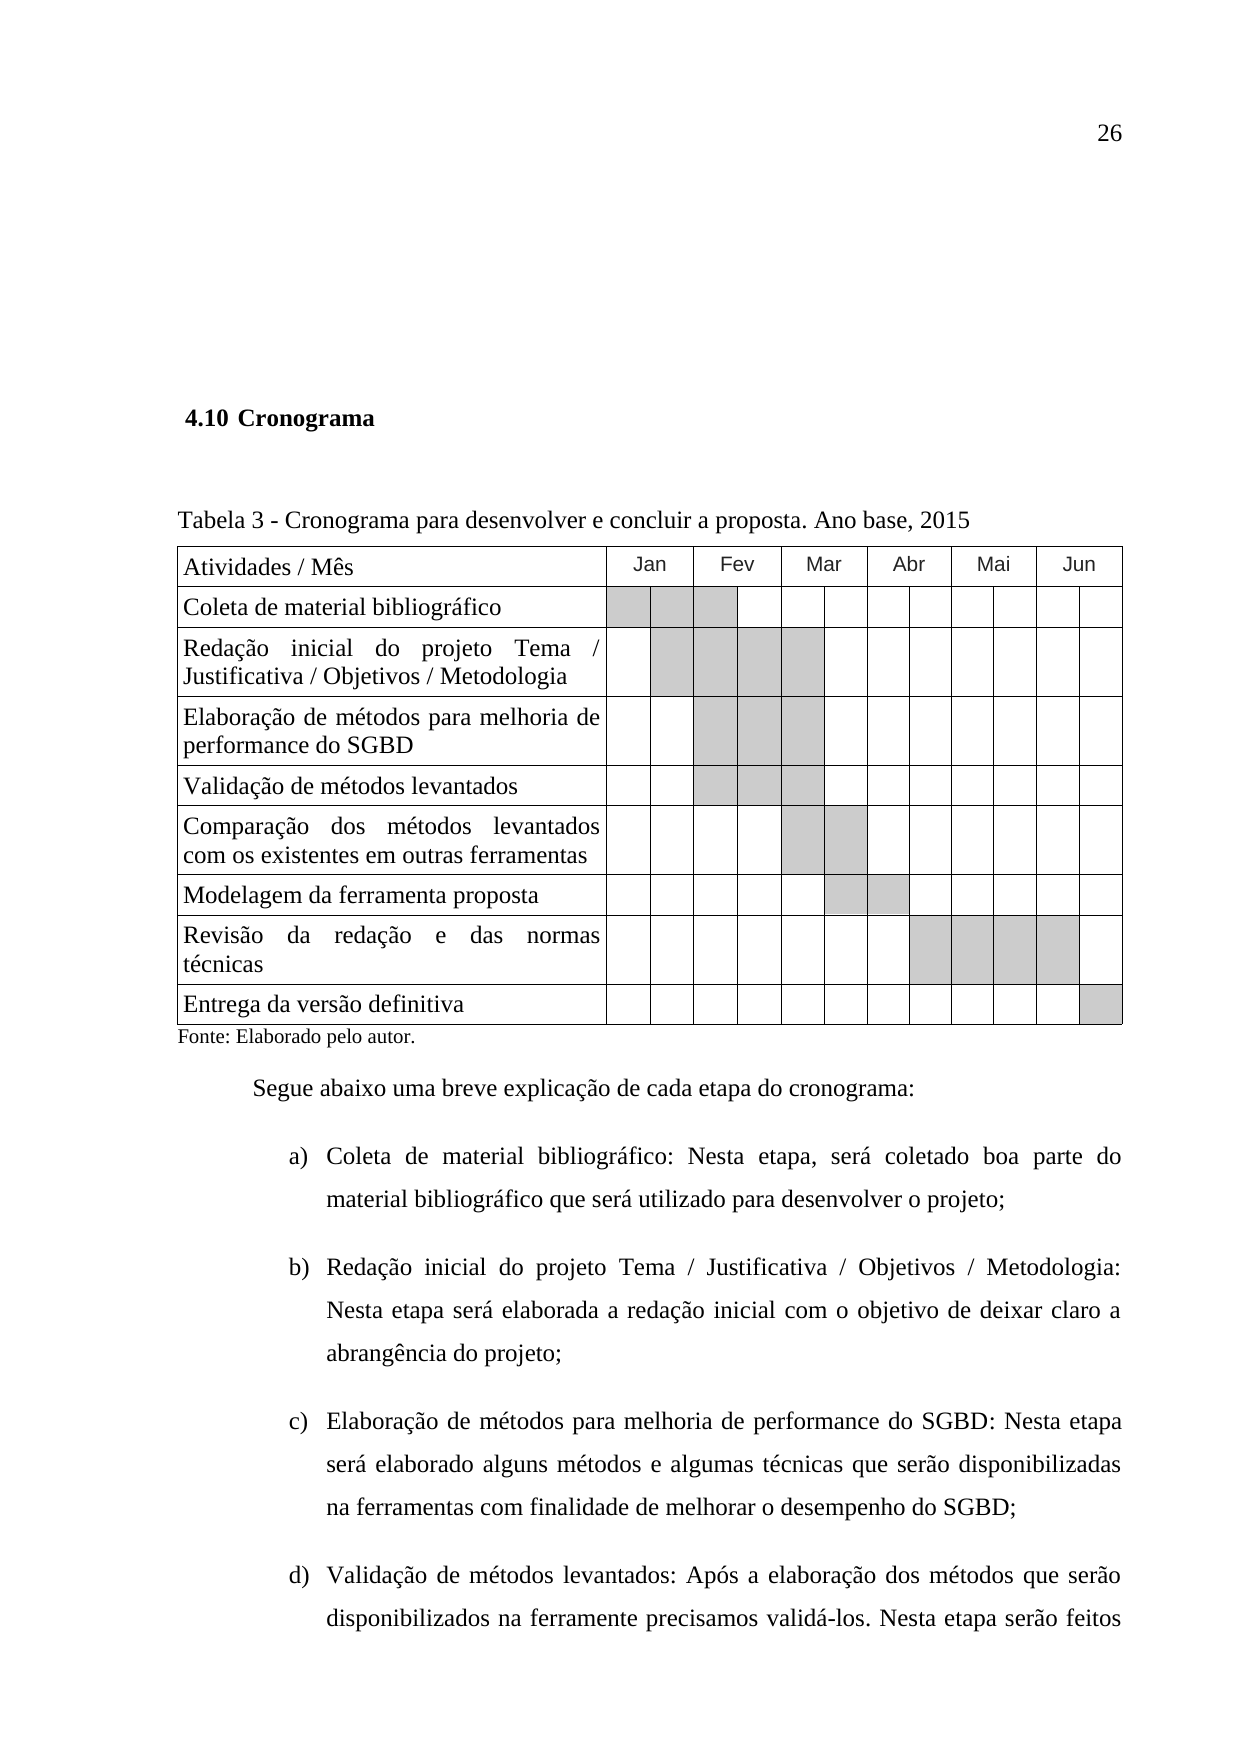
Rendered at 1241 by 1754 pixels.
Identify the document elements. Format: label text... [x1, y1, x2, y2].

table_cell [651, 587, 693, 627]
table_cell Revisão da redação e das normas técnicas [178, 916, 606, 984]
table_cell [994, 587, 1036, 627]
table_cell [607, 697, 650, 765]
table_header Jan [607, 547, 693, 586]
table_cell [651, 628, 693, 696]
table_cell Coleta de material bibliográfico [178, 587, 606, 627]
table_cell [782, 766, 824, 805]
table_cell [694, 628, 737, 696]
table_cell [694, 697, 737, 765]
table_cell [994, 985, 1036, 1024]
table_cell [825, 697, 867, 765]
table_header Abr [868, 547, 951, 586]
table_cell Validação de métodos levantados [178, 766, 606, 805]
table_cell [952, 875, 993, 914]
table_cell [607, 766, 650, 805]
table_cell [651, 806, 693, 874]
table_cell [782, 806, 824, 874]
table_cell [910, 587, 951, 627]
table_cell [607, 587, 650, 627]
table_cell [1080, 628, 1122, 696]
table_cell [952, 916, 993, 984]
table_cell [825, 875, 867, 914]
table_cell [782, 697, 824, 765]
table_cell [694, 916, 737, 984]
table_cell [952, 628, 993, 696]
table_cell [651, 985, 693, 1024]
table_cell [607, 916, 650, 984]
table_cell [607, 875, 650, 914]
table_cell [1037, 628, 1079, 696]
table_cell [738, 985, 781, 1024]
list Redação inicial do projeto Tema / Justificativa / Objetivos / Metodologia: Nesta etapa será elaborada a redação inicial com o objetivo de deixar claro a abrangência do projeto; [288, 1252, 1122, 1367]
table_cell [1037, 875, 1079, 914]
table_cell [607, 985, 650, 1024]
table_cell [1080, 916, 1122, 984]
table_cell [910, 766, 951, 805]
table_cell [825, 985, 867, 1024]
table_cell [1080, 697, 1122, 765]
table_cell [994, 766, 1036, 805]
table_header Mai [952, 547, 1036, 586]
table_cell [910, 916, 951, 984]
table_cell [994, 875, 1036, 914]
table_cell [825, 806, 867, 874]
table_cell [868, 697, 909, 765]
table_cell [910, 628, 951, 696]
table_cell [738, 697, 781, 765]
list Elaboração de métodos para melhoria de performance do SGBD: Nesta etapa será elaborado alguns métodos e algumas técnicas que serão disponibilizadas na ferramentas com finalidade de melhorar o desempenho do SGBD; [288, 1406, 1122, 1521]
table_cell Comparação dos métodos levantados com os existentes em outras ferramentas [178, 806, 606, 874]
table_cell [910, 875, 951, 914]
table_cell [651, 875, 693, 914]
table_cell [1037, 766, 1079, 805]
table_cell Modelagem da ferramenta proposta [178, 875, 606, 914]
table_cell [952, 587, 993, 627]
table_cell Elaboração de métodos para melhoria de performance do SGBD [178, 697, 606, 765]
table_cell [952, 806, 993, 874]
table_cell [738, 875, 781, 914]
table_cell [825, 587, 867, 627]
table_cell [607, 628, 650, 696]
table_cell [694, 806, 737, 874]
table_cell [738, 628, 781, 696]
list Validação de métodos levantados: Após a elaboração dos métodos que serão disponibilizados na ferramente precisamos validá-los. Nesta etapa serão feitos [288, 1560, 1122, 1632]
table_cell [1037, 697, 1079, 765]
table_cell [868, 985, 909, 1024]
table_cell [1080, 985, 1122, 1024]
table_cell [782, 985, 824, 1024]
table_cell [782, 875, 824, 914]
table_cell [910, 806, 951, 874]
table_cell [1037, 916, 1079, 984]
table_cell [910, 697, 951, 765]
table_cell [694, 587, 737, 627]
table_header Fev [694, 547, 781, 586]
table_cell [694, 875, 737, 914]
table_cell [782, 916, 824, 984]
table_cell [868, 587, 909, 627]
table_cell [782, 628, 824, 696]
table_cell [1037, 985, 1079, 1024]
table_cell [952, 697, 993, 765]
list Coleta de material bibliográfico: Nesta etapa, será coletado boa parte do material bibliográfico que será utilizado para desenvolver o projeto; [288, 1141, 1122, 1213]
table_cell [738, 916, 781, 984]
table_cell [994, 697, 1036, 765]
table_cell [868, 628, 909, 696]
table_cell [607, 806, 650, 874]
table_cell [738, 587, 781, 627]
text Fonte: Elaborado pelo autor. [177, 1025, 1122, 1048]
table_cell [825, 916, 867, 984]
table_cell [1080, 587, 1122, 627]
table_cell [694, 766, 737, 805]
table_cell [651, 766, 693, 805]
table_cell [994, 806, 1036, 874]
text Segue abaixo uma breve explicação de cada etapa do cronograma: [177, 1073, 1122, 1102]
table_cell [994, 628, 1036, 696]
table_header Jun [1037, 547, 1122, 586]
table_cell [868, 875, 909, 914]
table_cell [651, 916, 693, 984]
table_cell [1080, 806, 1122, 874]
table_cell [825, 628, 867, 696]
table_cell [1080, 875, 1122, 914]
table_header Atividades / Mês [178, 547, 606, 586]
table_header Mar [782, 547, 867, 586]
table_cell [952, 766, 993, 805]
table_cell Redação inicial do projeto Tema / Justificativa / Objetivos / Metodologia [178, 628, 606, 696]
table_cell [825, 766, 867, 805]
table_cell [952, 985, 993, 1024]
table_cell [868, 916, 909, 984]
table_cell [738, 806, 781, 874]
table_cell [694, 985, 737, 1024]
table_cell [910, 985, 951, 1024]
table_cell [994, 916, 1036, 984]
text Tabela 3 - Cronograma para desenvolver e concluir a proposta. Ano base, 2015 [177, 505, 1122, 534]
table_cell [868, 806, 909, 874]
table_cell [651, 697, 693, 765]
table_cell [868, 766, 909, 805]
table_cell [1037, 806, 1079, 874]
table_cell [1080, 766, 1122, 805]
table_cell [738, 766, 781, 805]
list Cronograma [185, 403, 1122, 432]
table_cell [1037, 587, 1079, 627]
table_cell [782, 587, 824, 627]
table_cell Entrega da versão definitiva [178, 985, 606, 1024]
